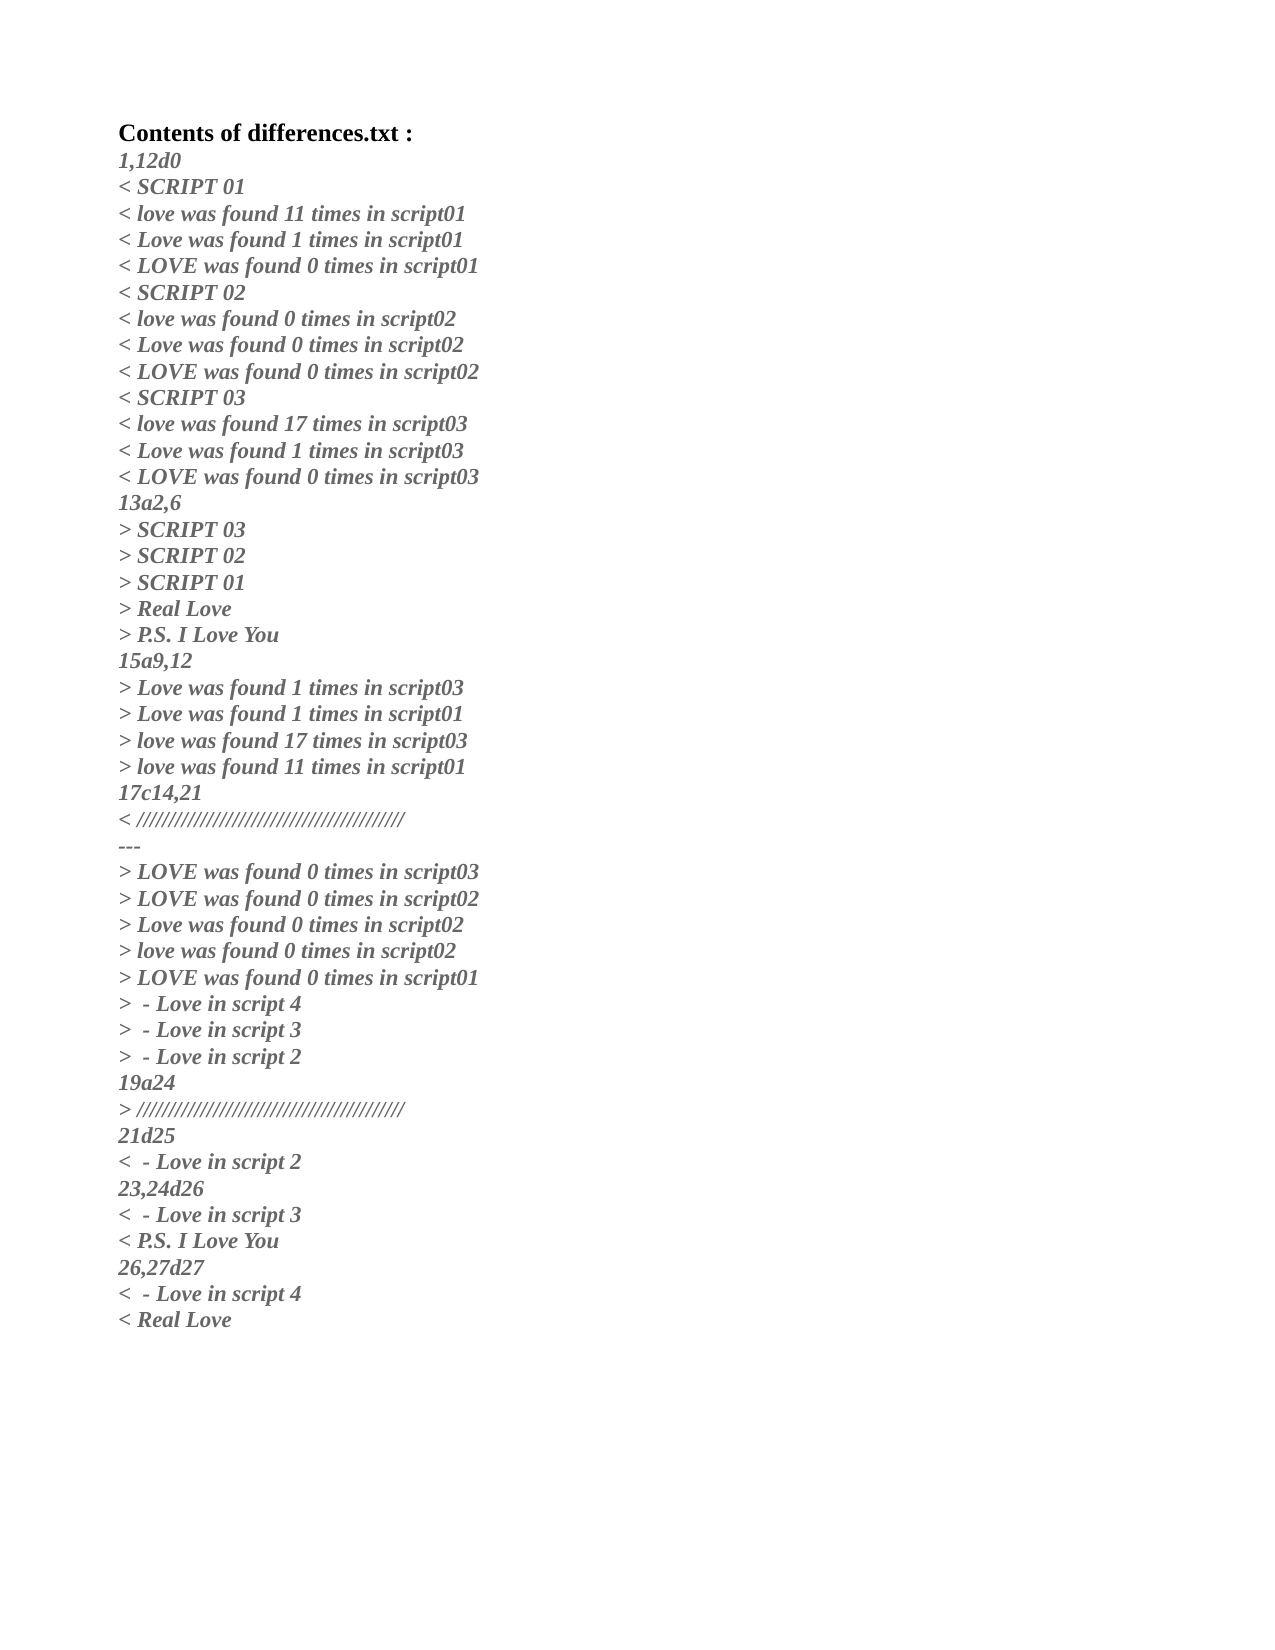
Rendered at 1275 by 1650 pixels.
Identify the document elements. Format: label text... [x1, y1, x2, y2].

text 23,24d26 [118, 1175, 1157, 1201]
text < - Love in script 4 [118, 1280, 1157, 1306]
text > LOVE was found 0 times in script02 [118, 885, 1157, 911]
text < love was found 11 times in script01 [118, 199, 1157, 226]
text > love was found 17 times in script03 [118, 727, 1157, 753]
text > Real Love [118, 595, 1157, 621]
text > - Love in script 3 [118, 1017, 1157, 1043]
text 1,12d0 [118, 147, 1157, 173]
text < Real Love [118, 1306, 1157, 1333]
text 19a24 [118, 1069, 1157, 1096]
text < Love was found 1 times in script01 [118, 226, 1157, 252]
text > Love was found 0 times in script02 [118, 911, 1157, 937]
text < SCRIPT 01 [118, 173, 1157, 199]
text > Love was found 1 times in script01 [118, 700, 1157, 727]
text > SCRIPT 03 [118, 516, 1157, 542]
text > P.S. I Love You [118, 621, 1157, 648]
text < - Love in script 2 [118, 1148, 1157, 1175]
text > - Love in script 2 [118, 1043, 1157, 1069]
text 15a9,12 [118, 648, 1157, 674]
text > love was found 11 times in script01 [118, 753, 1157, 779]
text 17c14,21 [118, 779, 1157, 806]
text > ////////////////////////////////////////// [118, 1096, 1157, 1122]
text 21d25 [118, 1122, 1157, 1148]
text > LOVE was found 0 times in script01 [118, 964, 1157, 990]
text 13a2,6 [118, 489, 1157, 516]
text 26,27d27 [118, 1254, 1157, 1280]
text < love was found 17 times in script03 [118, 410, 1157, 437]
text < love was found 0 times in script02 [118, 305, 1157, 331]
text < SCRIPT 03 [118, 384, 1157, 410]
text > SCRIPT 02 [118, 542, 1157, 568]
text < LOVE was found 0 times in script01 [118, 252, 1157, 279]
text --- [118, 832, 1157, 858]
text > Love was found 1 times in script03 [118, 674, 1157, 700]
text < ////////////////////////////////////////// [118, 806, 1157, 832]
text > LOVE was found 0 times in script03 [118, 858, 1157, 885]
text < Love was found 1 times in script03 [118, 437, 1157, 463]
text > - Love in script 4 [118, 990, 1157, 1017]
text < LOVE was found 0 times in script03 [118, 463, 1157, 489]
text < - Love in script 3 [118, 1201, 1157, 1227]
text < P.S. I Love You [118, 1227, 1157, 1254]
text > SCRIPT 01 [118, 568, 1157, 595]
text > love was found 0 times in script02 [118, 937, 1157, 964]
text < LOVE was found 0 times in script02 [118, 358, 1157, 384]
text Contents of differences.txt : [118, 118, 1157, 147]
text < SCRIPT 02 [118, 279, 1157, 305]
text < Love was found 0 times in script02 [118, 331, 1157, 358]
